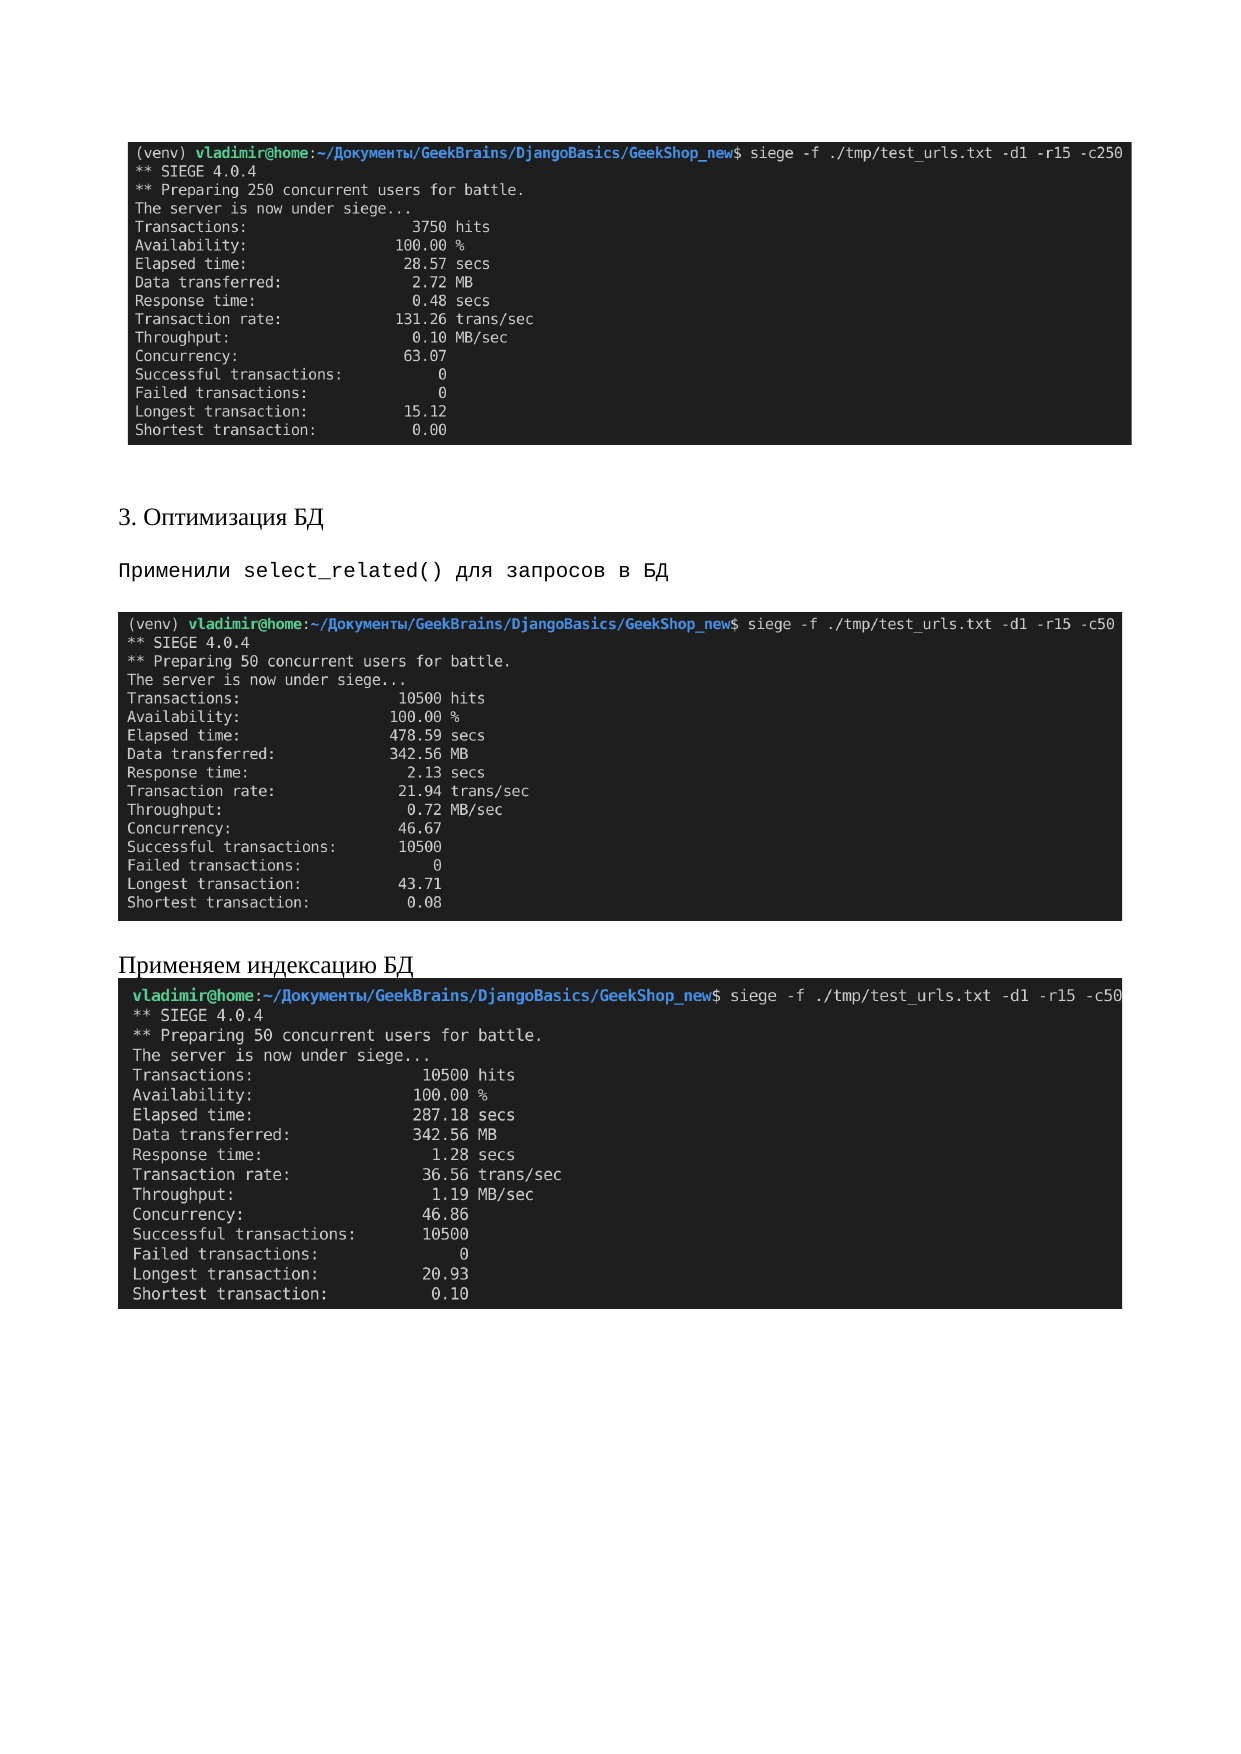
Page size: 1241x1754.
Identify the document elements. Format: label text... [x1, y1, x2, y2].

picture [118, 612, 1123, 921]
picture [127, 142, 1132, 445]
text 3. Оптимизация БД [118, 502, 1122, 531]
picture [118, 978, 1123, 1309]
text Применяем индексацию БД [118, 950, 1122, 978]
text Применили select_related() для запросов в БД [118, 560, 1122, 583]
